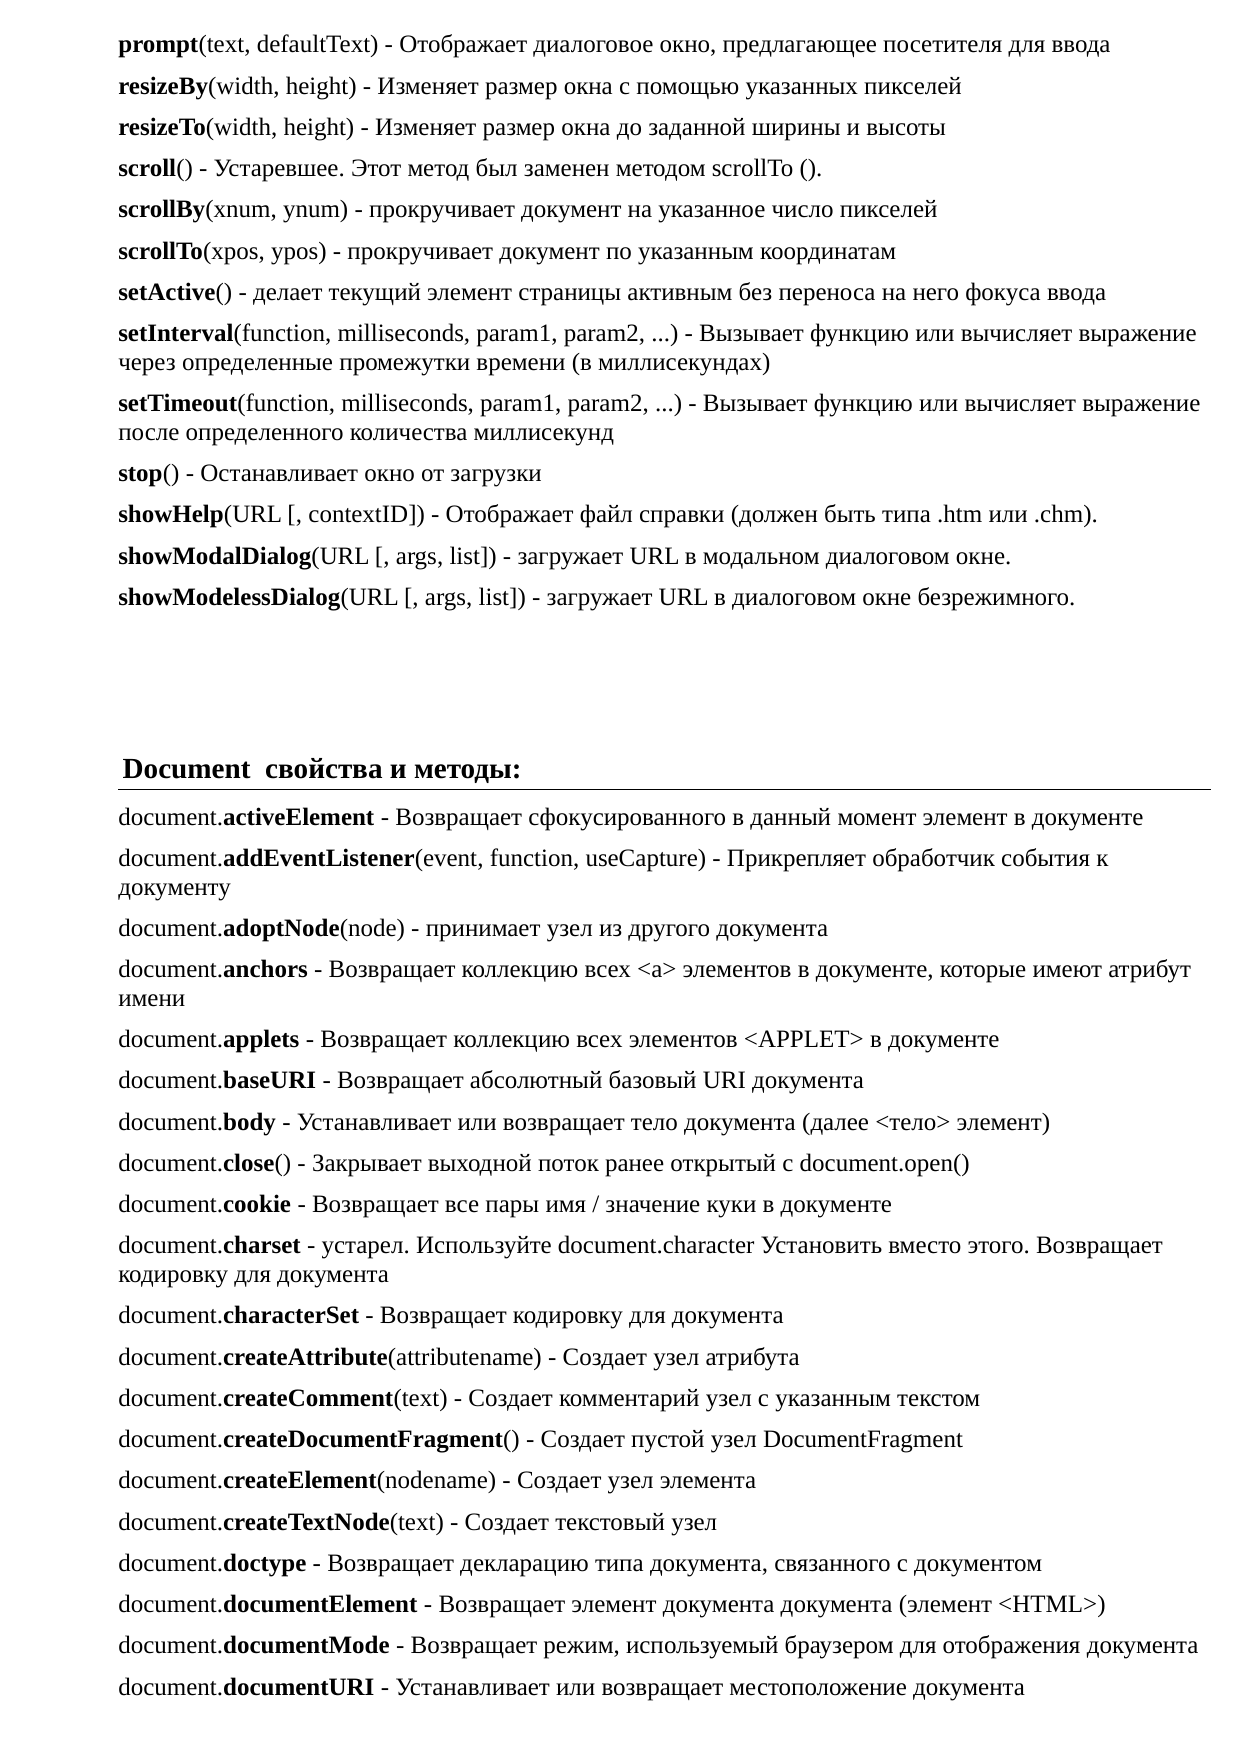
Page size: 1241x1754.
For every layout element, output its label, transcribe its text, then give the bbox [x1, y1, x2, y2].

text document.charset - устарел. Используйте document.character Установить вместо этого. Возвращает кодировку для документа [118, 1231, 1211, 1288]
text document.createComment(text) - Создает комментарий узел с указанным текстом [118, 1383, 1211, 1412]
text resizeBy(width, height) - Изменяет размер окна с помощью указанных пикселей [118, 71, 1211, 99]
text setInterval(function, milliseconds, param1, param2, ...) - Вызывает функцию или вычисляет выражение через определенные промежутки времени (в миллисекундах) [118, 318, 1211, 376]
text scroll() - Устаревшее. Этот метод был заменен методом scrollTo (). [118, 153, 1211, 182]
text document.documentURI - Устанавливает или возвращает местоположение документа [118, 1672, 1211, 1701]
text showHelp(URL [, contextID]) - Отображает файл справки (должен быть типа .htm или .chm). [118, 499, 1211, 528]
text document.cookie - Возвращает все пары имя / значение куки в документе [118, 1189, 1211, 1218]
text prompt(text, defaultText) - Отображает диалоговое окно, предлагающее посетителя для ввода [118, 29, 1211, 58]
text showModalDialog(URL [, args, list]) - загружает URL в модальном диалоговом окне. [118, 541, 1211, 569]
text document.applets - Возвращает коллекцию всех элементов <APPLET> в документе [118, 1024, 1211, 1053]
text setActive() - делает текущий элемент страницы активным без переноса на него фокуса ввода [118, 277, 1211, 306]
text document.activeElement - Возвращает сфокусированного в данный момент элемент в документе [118, 802, 1211, 831]
text document.adoptNode(node) - принимает узел из другого документа [118, 913, 1211, 942]
text scrollBy(xnum, ynum) - прокручивает документ на указанное число пикселей [118, 194, 1211, 223]
text resizeTo(width, height) - Изменяет размер окна до заданной ширины и высоты [118, 112, 1211, 141]
text scrollTo(xpos, ypos) - прокручивает документ по указанным координатам [118, 236, 1211, 264]
text document.characterSet - Возвращает кодировку для документа [118, 1301, 1211, 1329]
text document.documentMode - Возвращает режим, используемый браузером для отображения документа [118, 1631, 1211, 1659]
text document.doctype - Возвращает декларацию типа документа, связанного с документом [118, 1548, 1211, 1577]
text document.documentElement - Возвращает элемент документа документа (элемент <HTML>) [118, 1589, 1211, 1618]
text document.createDocumentFragment() - Создает пустой узел DocumentFragment [118, 1424, 1211, 1453]
text document.createElement(nodename) - Создает узел элемента [118, 1466, 1211, 1494]
text stop() - Останавливает окно от загрузки [118, 458, 1211, 487]
text document.close() - Закрывает выходной поток ранее открытый с document.open() [118, 1148, 1211, 1177]
text showModelessDialog(URL [, args, list]) - загружает URL в диалоговом окне безрежимного. [118, 582, 1211, 611]
text document.addEventListener(event, function, useCapture) - Прикрепляет обработчик события к документу [118, 843, 1211, 901]
text document.createTextNode(text) - Создает текстовый узел [118, 1507, 1211, 1536]
text document.createAttribute(attributename) - Создает узел атрибута [118, 1342, 1211, 1371]
text document.body - Устанавливает или возвращает тело документа (далее <тело> элемент) [118, 1107, 1211, 1136]
text document.baseURI - Возвращает абсолютный базовый URI документа [118, 1066, 1211, 1094]
text Document свойства и методы: [118, 747, 1211, 789]
text document.anchors - Возвращает коллекцию всех <a> элементов в документе, которые имеют атрибут имени [118, 954, 1211, 1012]
text setTimeout(function, milliseconds, param1, param2, ...) - Вызывает функцию или вычисляет выражение после определенного количества миллисекунд [118, 388, 1211, 446]
